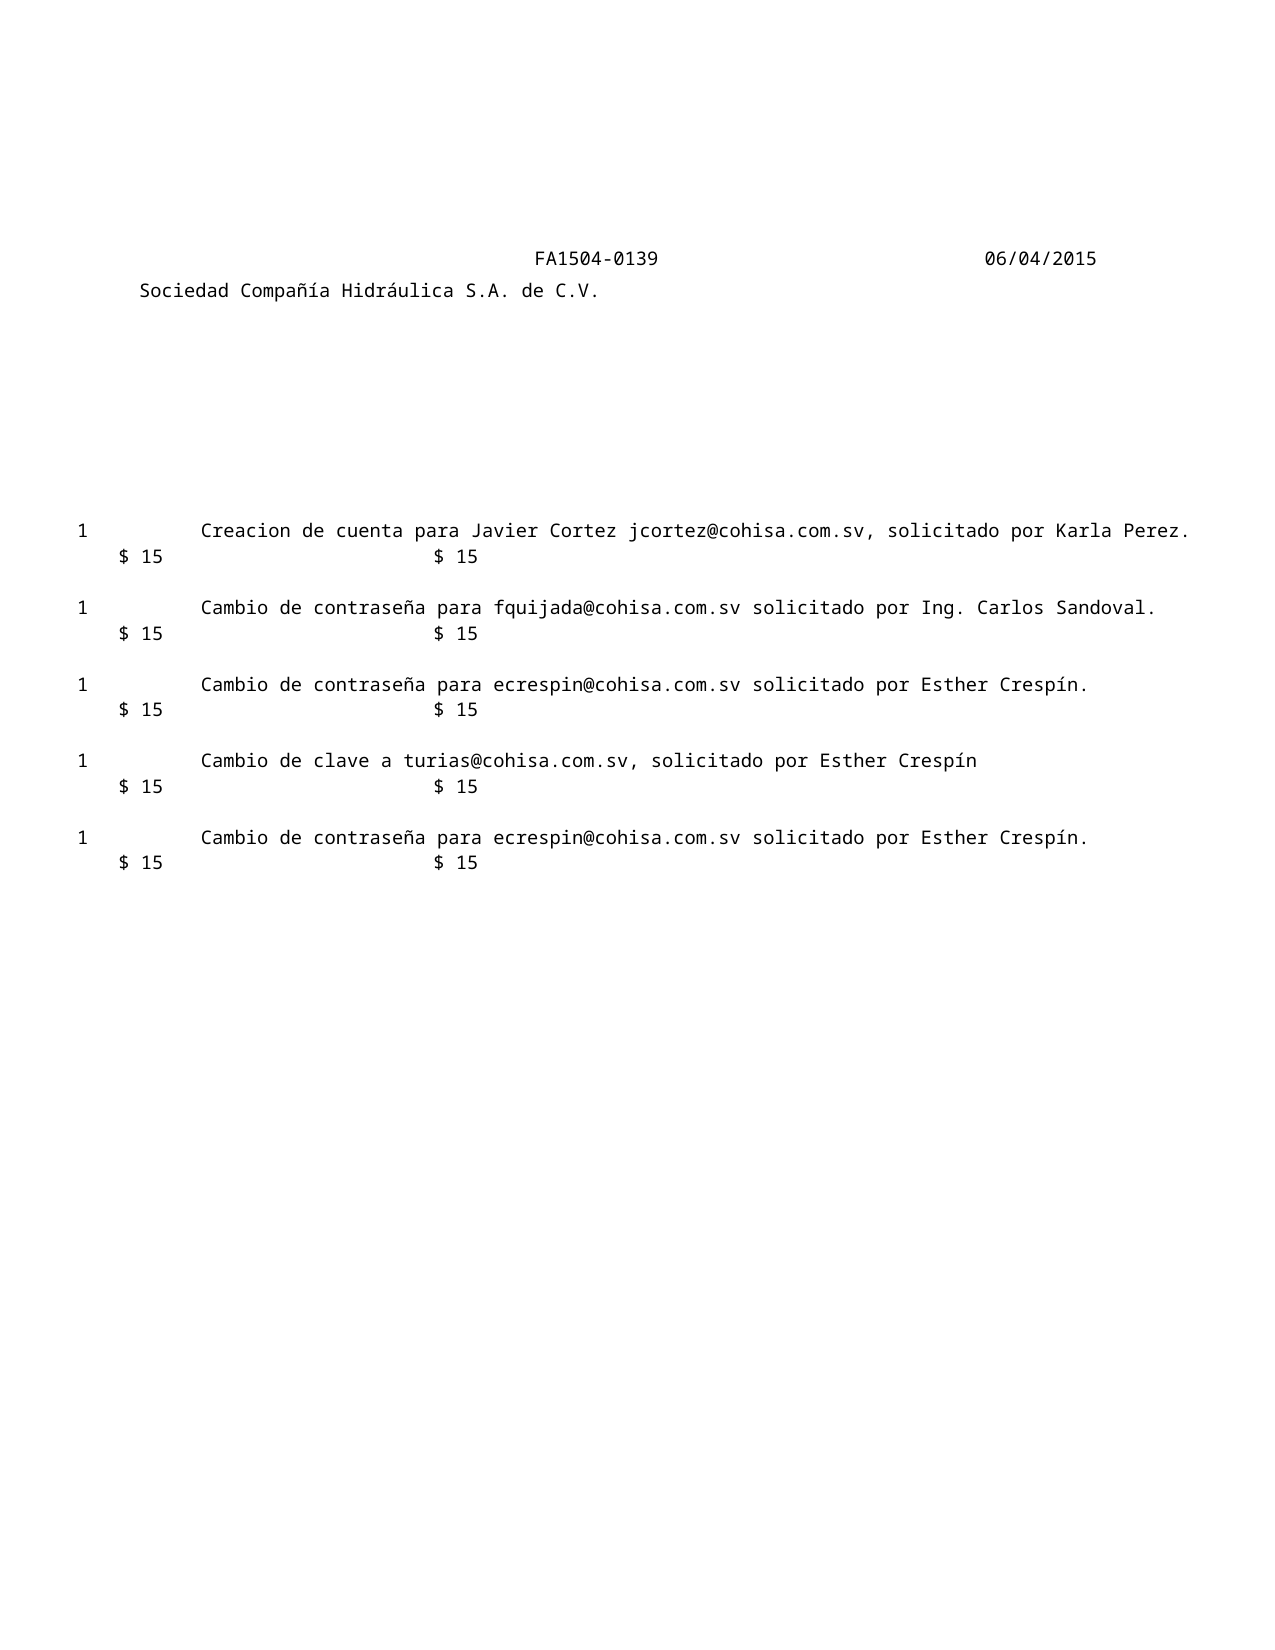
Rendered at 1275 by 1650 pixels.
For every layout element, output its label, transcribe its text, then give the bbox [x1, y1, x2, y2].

text Sociedad Compañía Hidráulica S.A. de C.V. [71, 277, 1252, 303]
text FA1504-0139 06/04/2015 [118, 246, 1252, 271]
text 1 Cambio de contraseña para fquijada@cohisa.com.sv solicitado por Ing. Carlos Sandoval. $ 15 $ 15 [43, 594, 1252, 645]
text 1 Cambio de contraseña para ecrespin@cohisa.com.sv solicitado por Esther Crespín. $ 15 $ 15 [43, 671, 1252, 722]
text 1 Creacion de cuenta para Javier Cortez jcortez@cohisa.com.sv, solicitado por Karla Perez. $ 15 $ 15 [43, 518, 1252, 569]
text 1 Cambio de contraseña para ecrespin@cohisa.com.sv solicitado por Esther Crespín. $ 15 $ 15 [43, 824, 1252, 875]
text 1 Cambio de clave a turias@cohisa.com.sv, solicitado por Esther Crespín $ 15 $ 15 [43, 747, 1252, 798]
